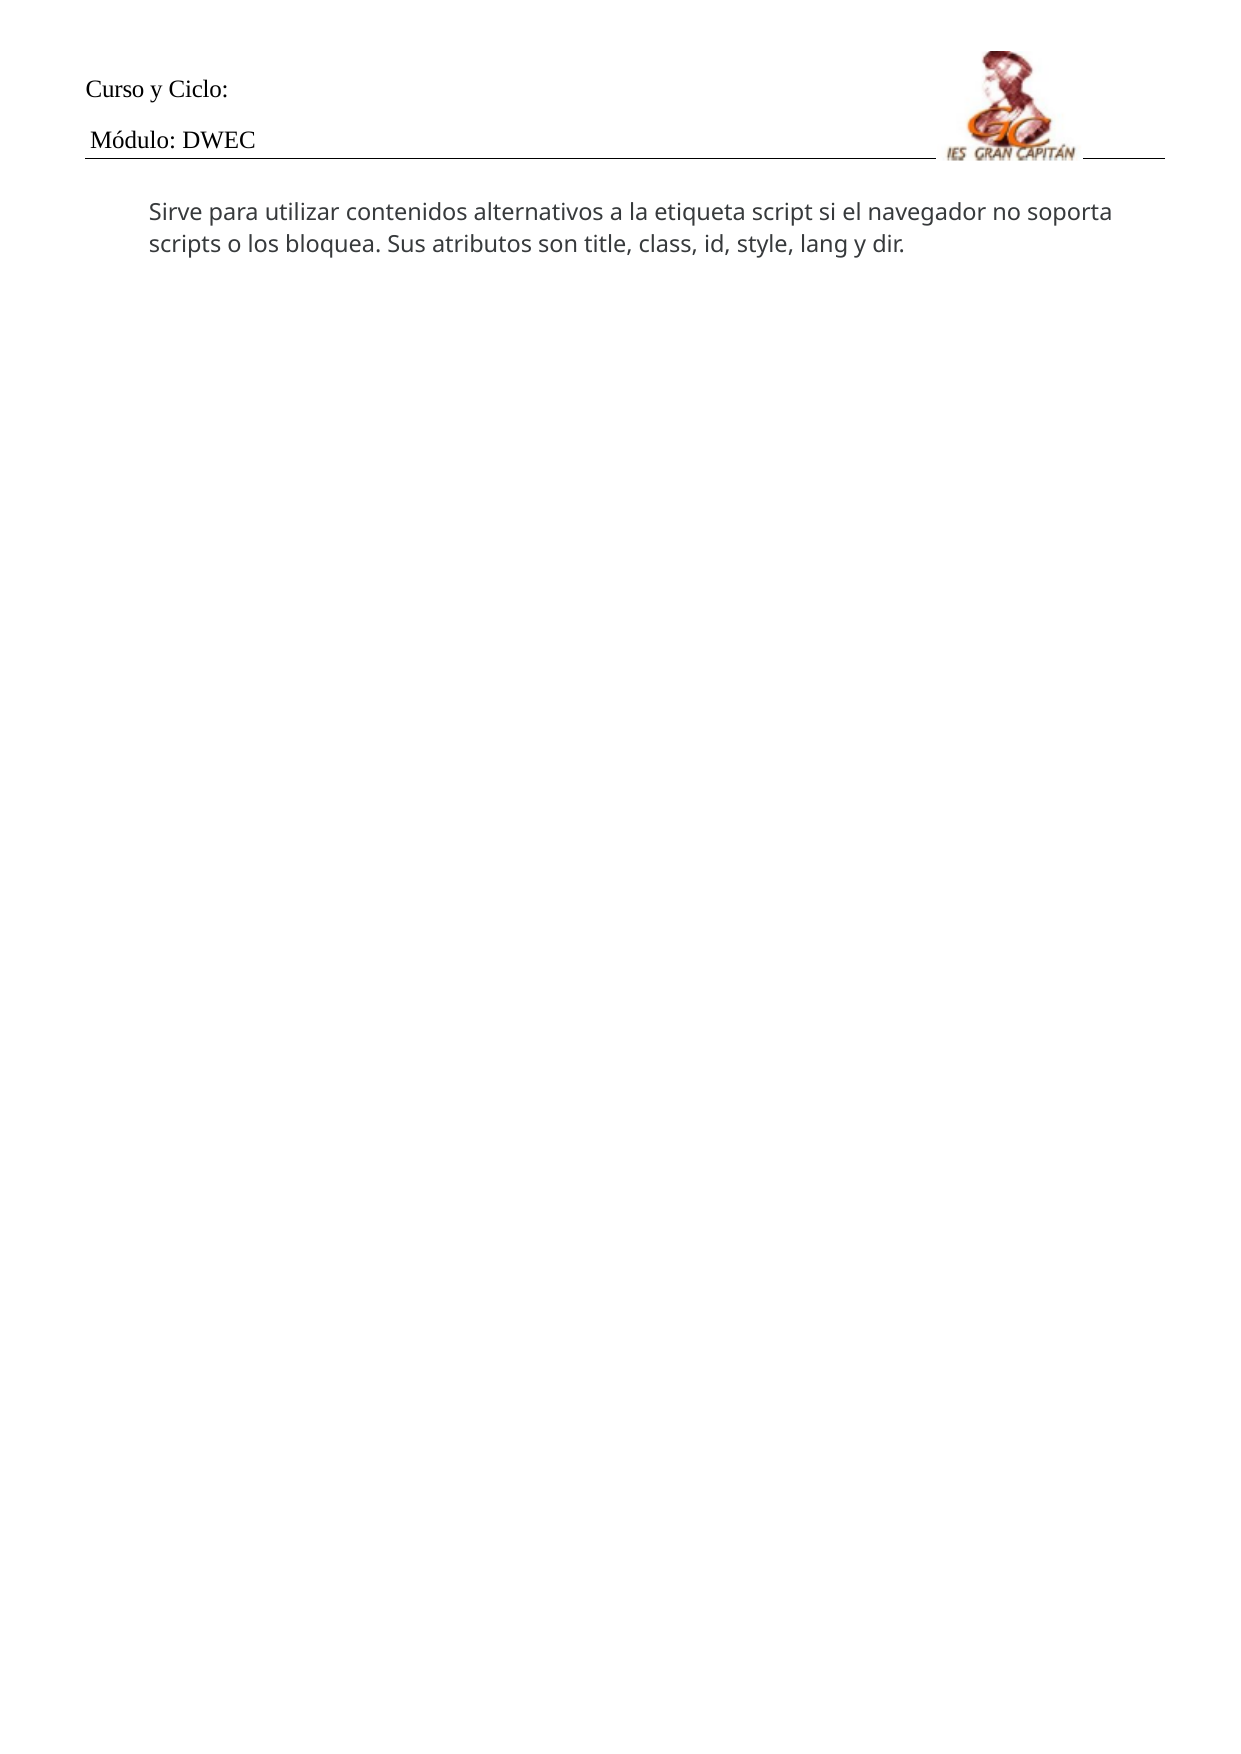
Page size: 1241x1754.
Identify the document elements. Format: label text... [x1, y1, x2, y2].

list Sirve para utilizar contenidos alternativos a la etiqueta script si el navegador no soporta scripts o los bloquea. Sus atributos son title, class, id, style, lang y dir. [75, 195, 1165, 259]
